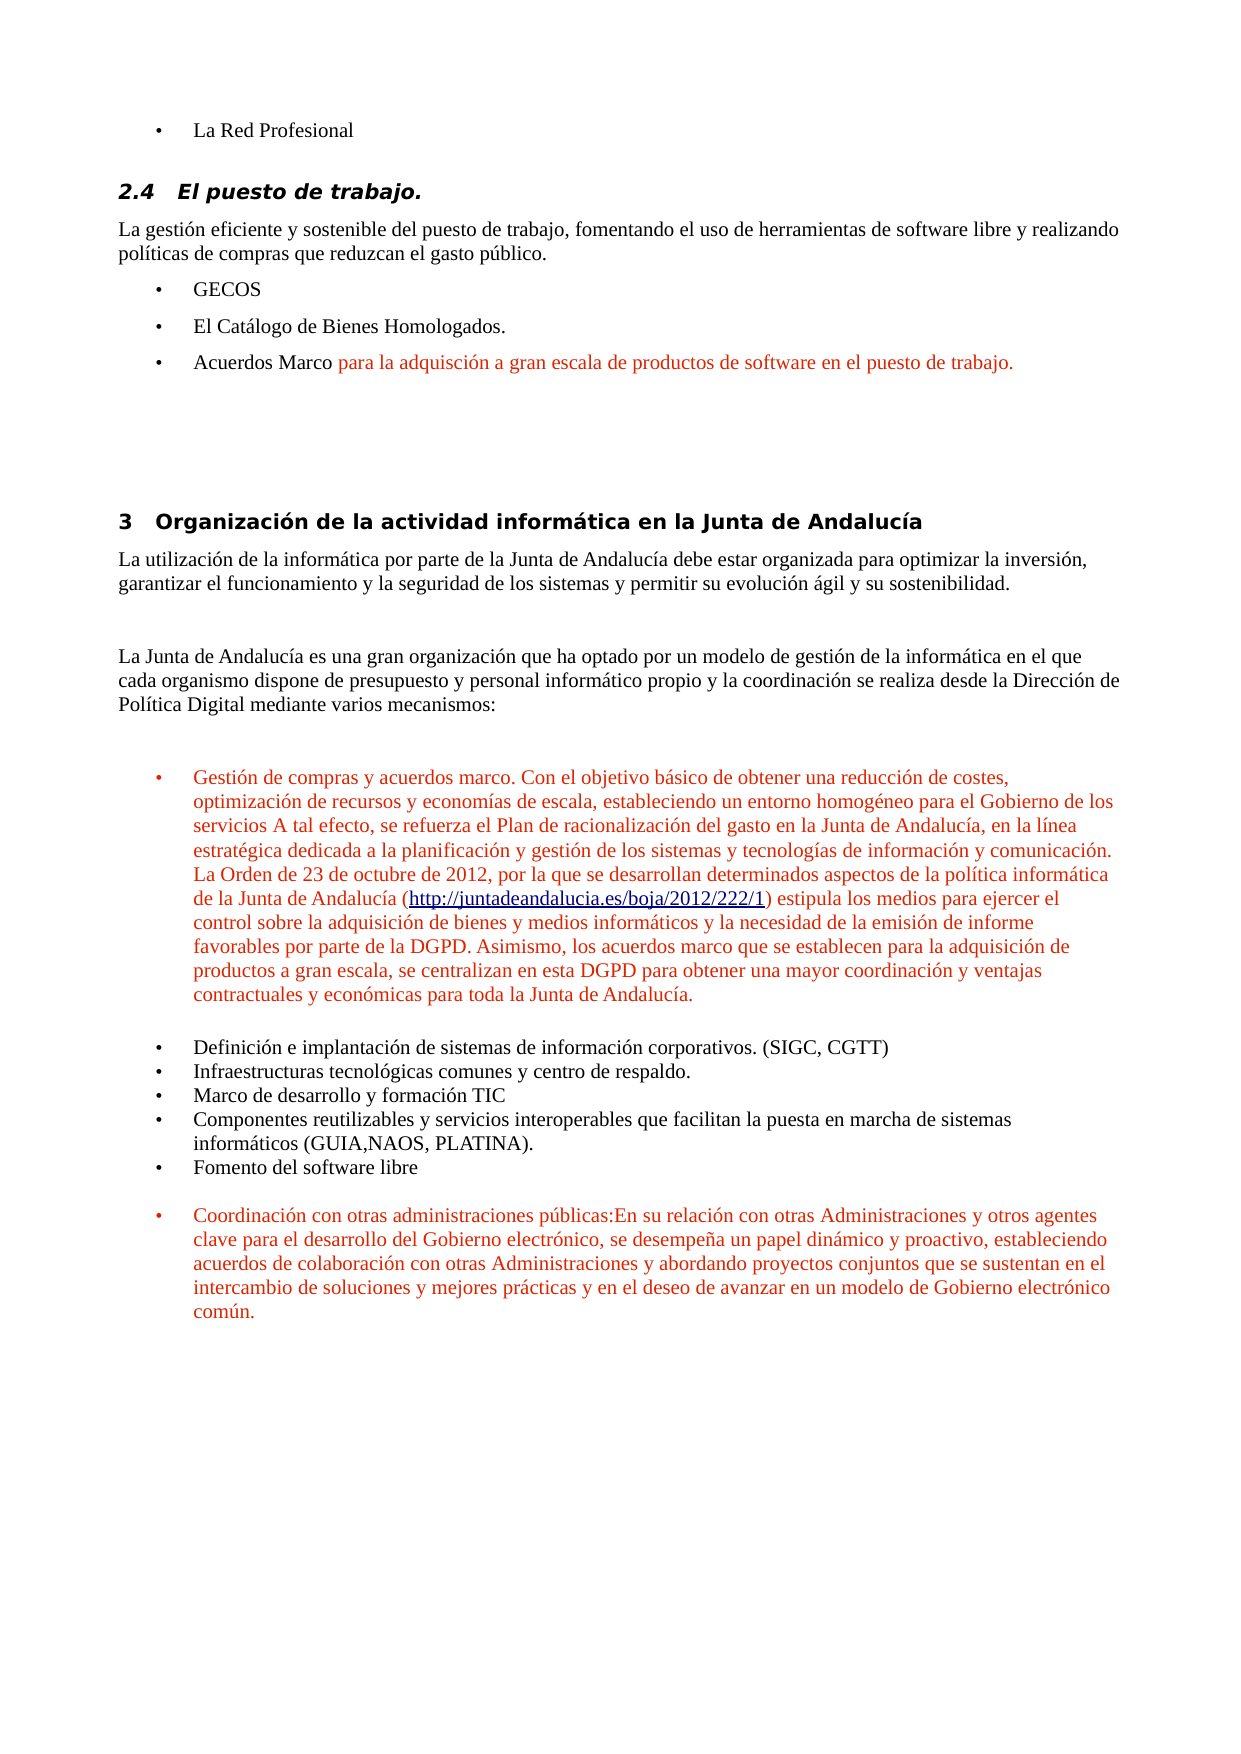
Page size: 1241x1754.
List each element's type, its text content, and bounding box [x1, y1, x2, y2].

list El Catálogo de Bienes Homologados. [156, 314, 1122, 338]
subtitle Componentes reutilizables y servicios interoperables que facilitan la puesta en marcha de sistemas informáticos (GUIA,NAOS, PLATINA). [156, 1107, 1122, 1155]
subtitle Gestión de compras y acuerdos marco. Con el objetivo básico de obtener una reducción de costes, optimización de recursos y economías de escala, estableciendo un entorno homogéneo para el Gobierno de los servicios A tal efecto, se refuerza el Plan de racionalización del gasto en la Junta de Andalucía, en la línea estratégica dedicada a la planificación y gestión de los sistemas y tecnologías de información y comunicación. [156, 765, 1122, 862]
subtitle La Orden de 23 de octubre de 2012, por la que se desarrollan determinados aspectos de la política informática de la Junta de Andalucía (http://juntadeandalucia.es/boja/2012/222/1) estipula los medios para ejercer el control sobre la adquisición de bienes y medios informáticos y la necesidad de la emisión de informe favorables por parte de la DGPD. Asimismo, los acuerdos marco que se establecen para la adquisición de productos a gran escala, se centralizan en esta DGPD para obtener una mayor coordinación y ventajas contractuales y económicas para toda la Junta de Andalucía. [156, 862, 1122, 1006]
list GECOS [156, 277, 1122, 301]
subtitle Fomento del software libre [156, 1155, 1122, 1179]
subtitle Definición e implantación de sistemas de información corporativos. (SIGC, CGTT) [156, 1035, 1122, 1059]
subtitle Marco de desarrollo y formación TIC [156, 1083, 1122, 1107]
subtitle Organización de la actividad informática en la Junta de Andalucía [118, 510, 1122, 534]
subtitle El puesto de trabajo. [118, 180, 1122, 204]
subtitle Coordinación con otras administraciones públicas:En su relación con otras Administraciones y otros agentes clave para el desarrollo del Gobierno electrónico, se desempeña un papel dinámico y proactivo, estableciendo acuerdos de colaboración con otras Administraciones y abordando proyectos conjuntos que se sustentan en el intercambio de soluciones y mejores prácticas y en el deseo de avanzar en un modelo de Gobierno electrónico común. [156, 1203, 1122, 1323]
subtitle Infraestructuras tecnológicas comunes y centro de respaldo. [156, 1059, 1122, 1083]
text La Junta de Andalucía es una gran organización que ha optado por un modelo de gestión de la informática en el que cada organismo dispone de presupuesto y personal informático propio y la coordinación se realiza desde la Dirección de Política Digital mediante varios mecanismos: [118, 644, 1122, 716]
text La utilización de la informática por parte de la Junta de Andalucía debe estar organizada para optimizar la inversión, garantizar el funcionamiento y la seguridad de los sistemas y permitir su evolución ágil y su sostenibilidad. [118, 547, 1122, 595]
list La Red Profesional [156, 118, 1122, 142]
list Acuerdos Marco para la adquisción a gran escala de productos de software en el puesto de trabajo. [156, 350, 1122, 374]
text La gestión eficiente y sostenible del puesto de trabajo, fomentando el uso de herramientas de software libre y realizando políticas de compras que reduzcan el gasto público. [118, 216, 1122, 264]
